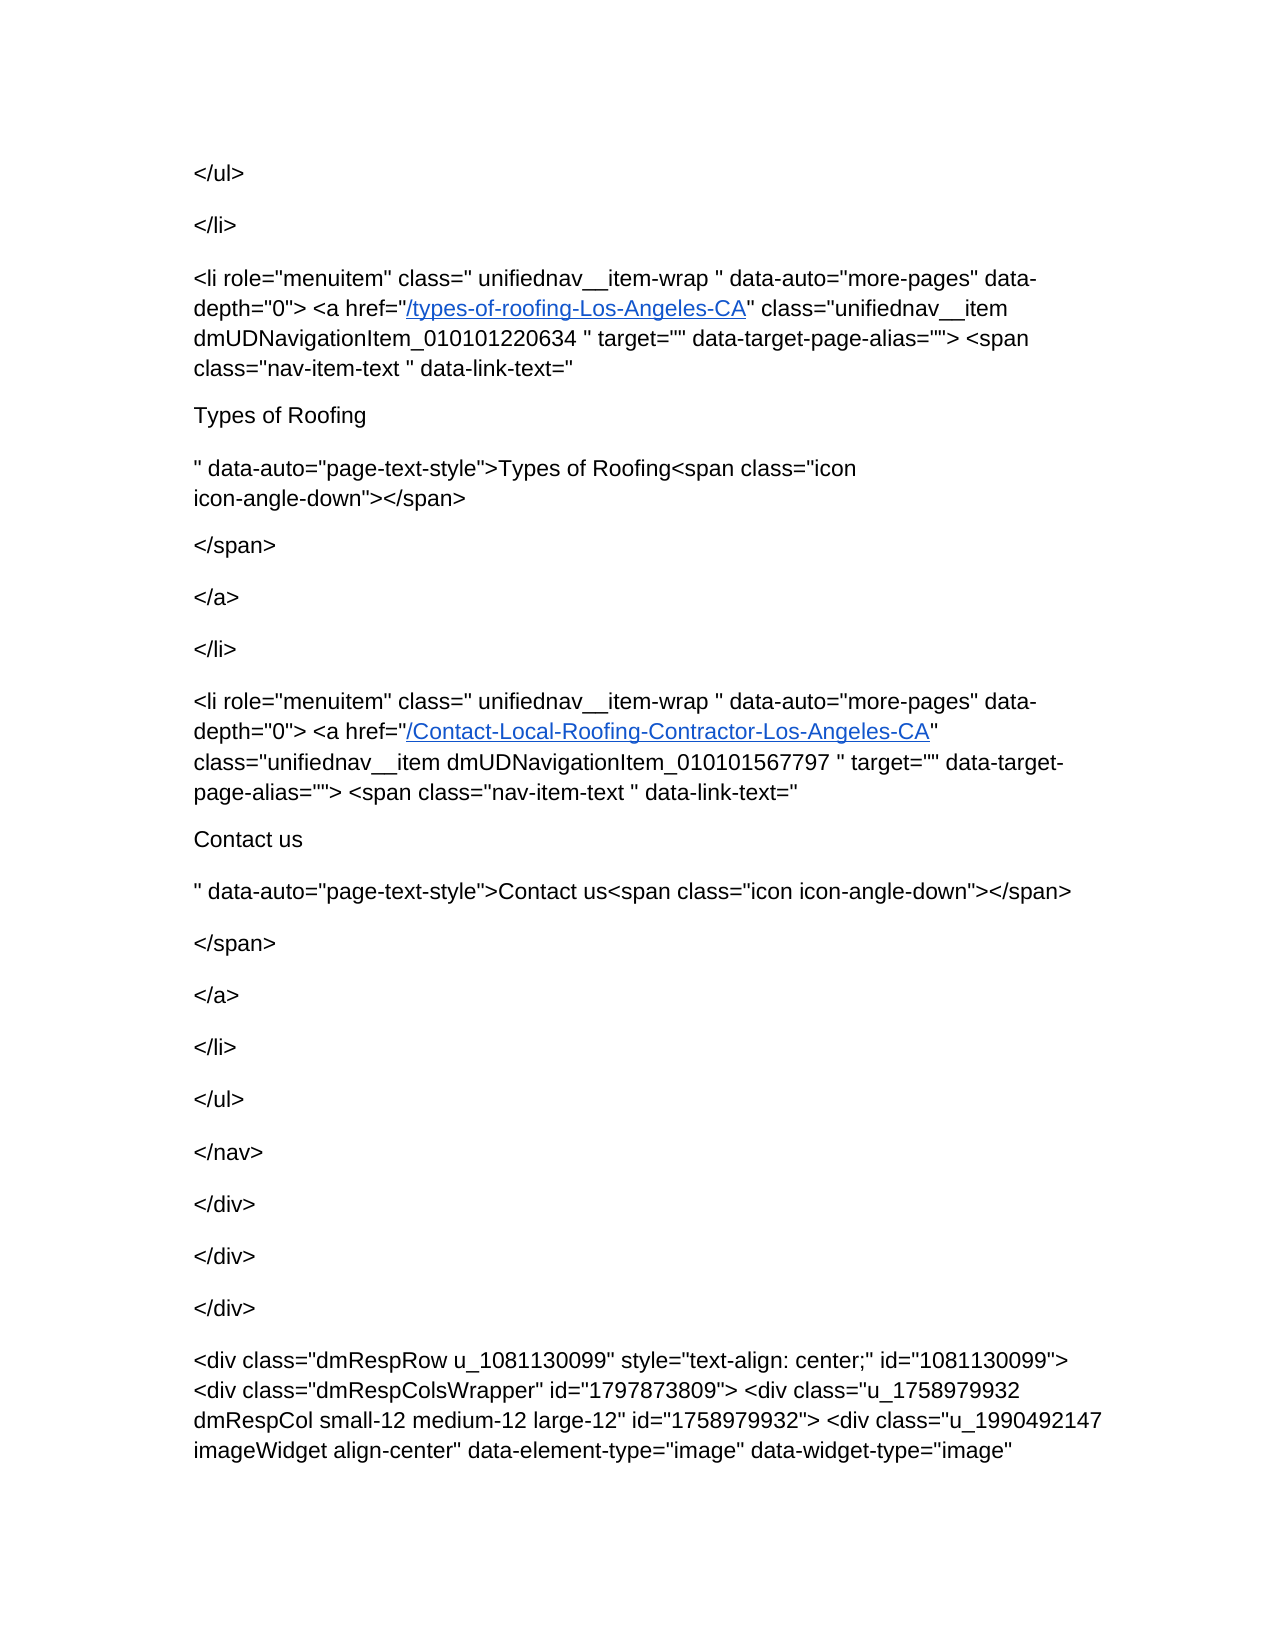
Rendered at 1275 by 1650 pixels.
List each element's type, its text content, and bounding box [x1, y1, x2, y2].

table_cell [150, 1024, 183, 1076]
table_cell </div> [183, 1284, 1125, 1336]
table_cell </div> [183, 1232, 1125, 1284]
table_cell [150, 1076, 183, 1128]
table_cell " data-auto="page-text-style">Types of Roofing<span class="icon icon-angle-down"></span> [183, 444, 1125, 521]
table_cell [150, 150, 183, 202]
table_cell </li> [183, 626, 1125, 678]
table_cell </span> [183, 920, 1125, 972]
table_cell </ul> [183, 1076, 1125, 1128]
table_cell [150, 574, 183, 626]
table_cell [150, 254, 183, 392]
table_cell </span> [183, 521, 1125, 573]
table_cell [150, 1180, 183, 1232]
table_cell [150, 521, 183, 573]
table_cell [150, 816, 183, 868]
table_cell [150, 444, 183, 521]
table_cell <li role="menuitem" class=" unifiednav__item-wrap " data-auto="more-pages" data-depth="0"> <a href="/types-of-roofing-Los-Angeles-CA" class="unifiednav__item dmUDNavigationItem_010101220634 " target="" data-target-page-alias=""> <span class="nav-item-text " data-link-text=" [183, 254, 1125, 392]
table_cell [150, 678, 183, 816]
table_cell Contact us [183, 816, 1125, 868]
table_cell </a> [183, 574, 1125, 626]
table_cell [150, 1284, 183, 1336]
table_cell </li> [183, 1024, 1125, 1076]
table_cell </div> [183, 1180, 1125, 1232]
table_cell </li> [183, 202, 1125, 254]
table_cell [150, 626, 183, 678]
table_cell <div class="dmRespRow u_1081130099" style="text-align: center;" id="1081130099"> <div class="dmRespColsWrapper" id="1797873809"> <div class="u_1758979932 dmRespCol small-12 medium-12 large-12" id="1758979932"> <div class="u_1990492147 imageWidget align-center" data-element-type="image" data-widget-type="image" [183, 1336, 1125, 1474]
table_cell [150, 1128, 183, 1180]
table_cell [150, 868, 183, 920]
table_cell </a> [183, 972, 1125, 1024]
table_cell [150, 920, 183, 972]
table_cell [150, 392, 183, 444]
table_cell Types of Roofing [183, 392, 1125, 444]
table_cell [150, 972, 183, 1024]
table_cell [150, 202, 183, 254]
table_cell <li role="menuitem" class=" unifiednav__item-wrap " data-auto="more-pages" data-depth="0"> <a href="/Contact-Local-Roofing-Contractor-Los-Angeles-CA" class="unifiednav__item dmUDNavigationItem_010101567797 " target="" data-target-page-alias=""> <span class="nav-item-text " data-link-text=" [183, 678, 1125, 816]
table_cell [150, 1232, 183, 1284]
table_cell [150, 1336, 183, 1474]
table_cell " data-auto="page-text-style">Contact us<span class="icon icon-angle-down"></span> [183, 868, 1125, 920]
table_cell </nav> [183, 1128, 1125, 1180]
table_cell </ul> [183, 150, 1125, 202]
